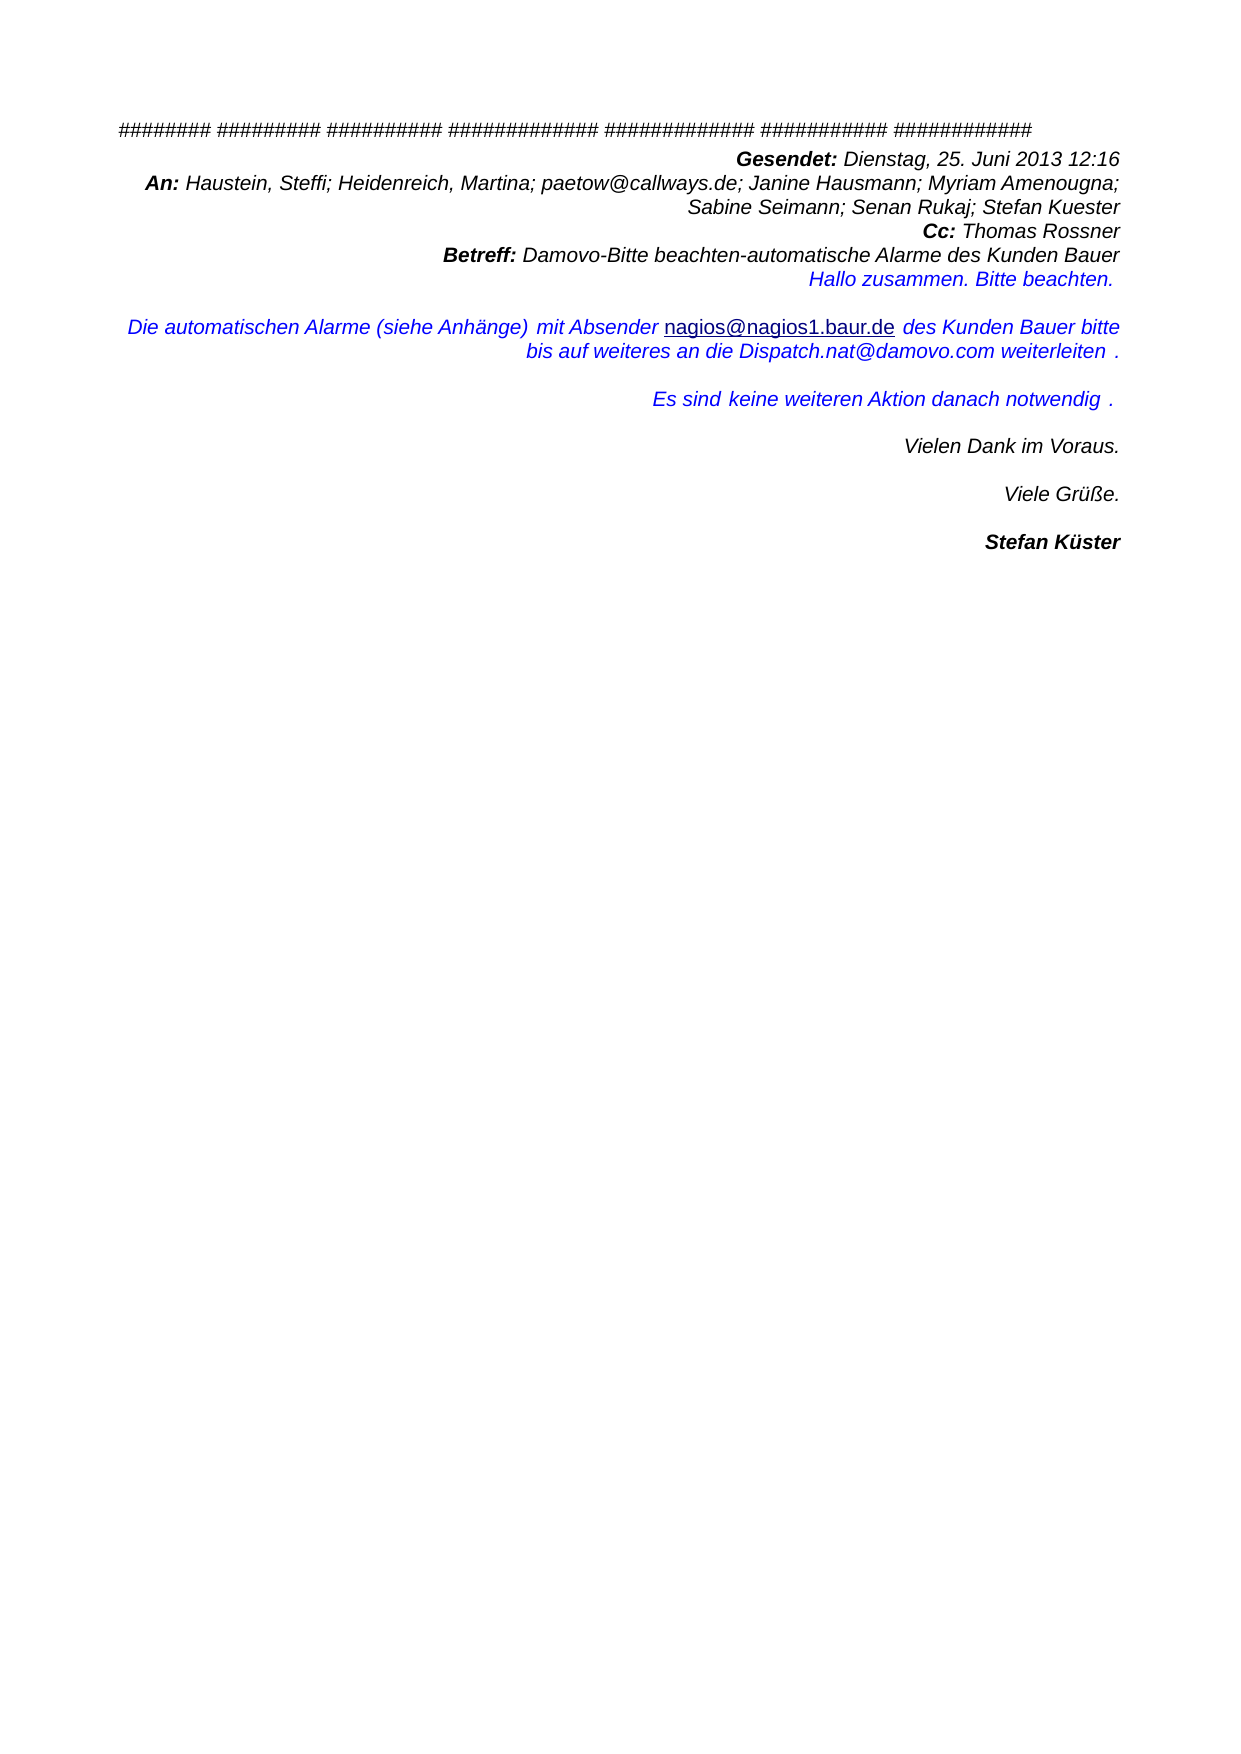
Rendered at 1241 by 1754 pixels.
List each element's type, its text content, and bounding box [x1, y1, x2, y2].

text Vielen Dank im Voraus. [118, 434, 1122, 458]
text Gesendet: Dienstag, 25. Juni 2013 12:16 An: Haustein, Steffi; Heidenreich, Martina; paetow@callways.de; Janine Hausmann; Myriam Amenougna; Sabine Seimann; Senan Rukaj; Stefan Kuester Cc: Thomas Rossner Betreff: Damovo-Bitte beachten-automatische Alarme des Kunden Bauer [118, 147, 1122, 267]
text Es sind keine weiteren Aktion danach notwendig . [118, 386, 1122, 410]
text Stefan Küster [118, 530, 1122, 554]
text Hallo zusammen. Bitte beachten. [118, 267, 1122, 291]
text Viele Grüße. [118, 482, 1122, 506]
text ######## ######### ########## ############# ############# ########### ############ [118, 118, 1122, 142]
text Die automatischen Alarme (siehe Anhänge) mit Absender nagios@nagios1.baur.de des Kunden Bauer bitte bis auf weiteres an die Dispatch.nat@damovo.com weiterleiten . [118, 314, 1122, 362]
